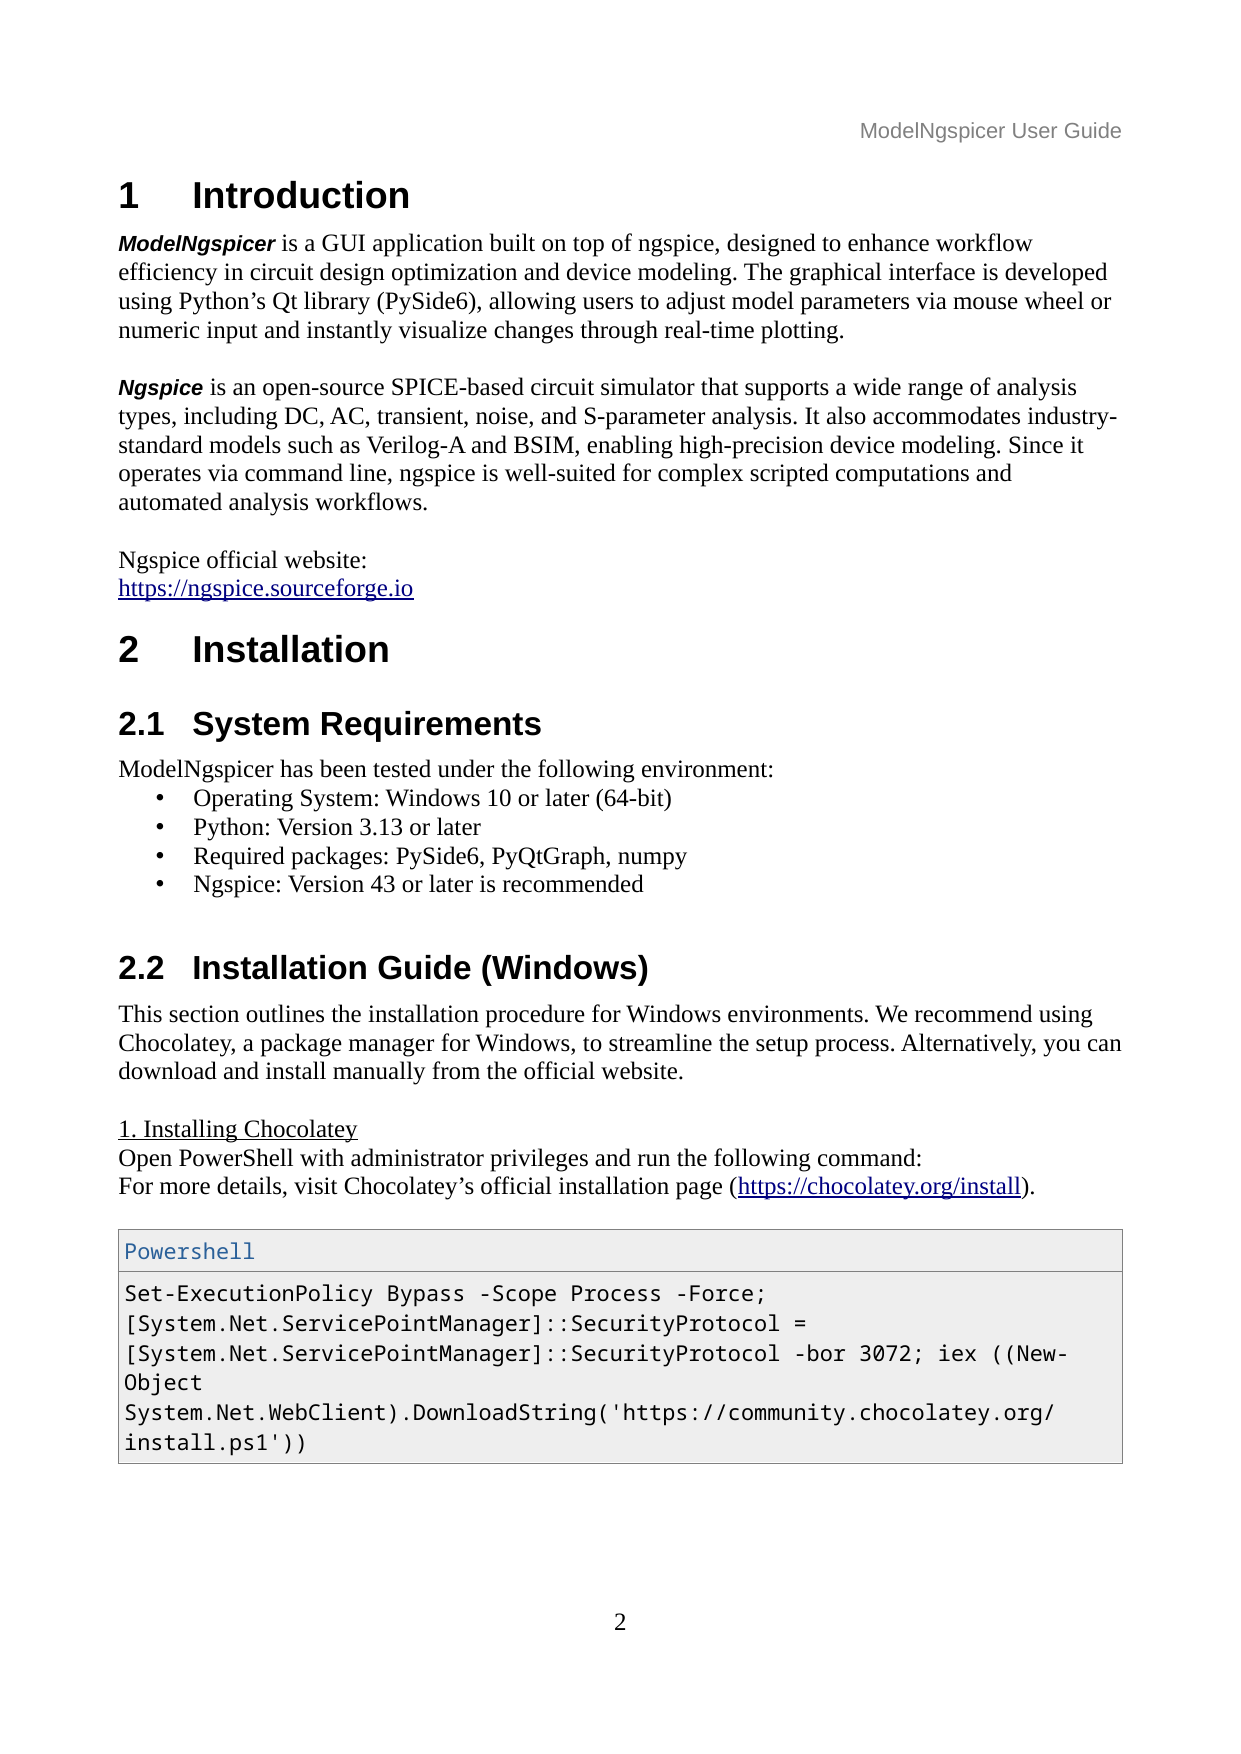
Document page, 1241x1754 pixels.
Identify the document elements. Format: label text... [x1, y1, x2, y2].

text 1. Installing Chocolatey [118, 1114, 1122, 1143]
text This section outlines the installation procedure for Windows environments. We recommend using Chocolatey, a package manager for Windows, to streamline the setup process. Alternatively, you can download and install manually from the official website. [118, 999, 1122, 1085]
list Required packages: PySide6, PyQtGraph, numpy [156, 841, 1122, 869]
subtitle Installation [118, 627, 1122, 670]
table_cell Set-ExecutionPolicy Bypass -Scope Process -Force; [System.Net.ServicePointManager]::SecurityProtocol = [System.Net.ServicePointManager]::SecurityProtocol -bor 3072; iex ((New-Object System.Net.WebClient).DownloadString('https://community.chocolatey.org/install.ps1')) [119, 1272, 1122, 1462]
text ModelNgspicer has been tested under the following environment: [118, 754, 1122, 783]
list Ngspice: Version 43 or later is recommended [156, 869, 1122, 898]
table_header Powershell [119, 1230, 1122, 1271]
subtitle Installation Guide (Windows) [118, 948, 1122, 986]
text Ngspice official website: [118, 545, 1122, 573]
text Ngspice is an open-source SPICE-based circuit simulator that supports a wide range of analysis types, including DC, AC, transient, noise, and S-parameter analysis. It also accommodates industry-standard models such as Verilog-A and BSIM, enabling high-precision device modeling. Since it operates via command line, ngspice is well-suited for complex scripted computations and automated analysis workflows. [118, 372, 1122, 516]
list Operating System: Windows 10 or later (64-bit) [156, 783, 1122, 812]
text https://ngspice.sourceforge.io [118, 573, 1122, 602]
text ModelNgspicer is a GUI application built on top of ngspice, designed to enhance workflow efficiency in circuit design optimization and device modeling. The graphical interface is developed using Python’s Qt library (PySide6), allowing users to adjust model parameters via mouse wheel or numeric input and instantly visualize changes through real-time plotting. [118, 228, 1122, 343]
list Python: Version 3.13 or later [156, 812, 1122, 841]
text For more details, visit Chocolatey’s official installation page (https://chocolatey.org/install). [118, 1171, 1122, 1200]
subtitle System Requirements [118, 704, 1122, 742]
subtitle Introduction [118, 173, 1122, 216]
text Open PowerShell with administrator privileges and run the following command: [118, 1143, 1122, 1171]
